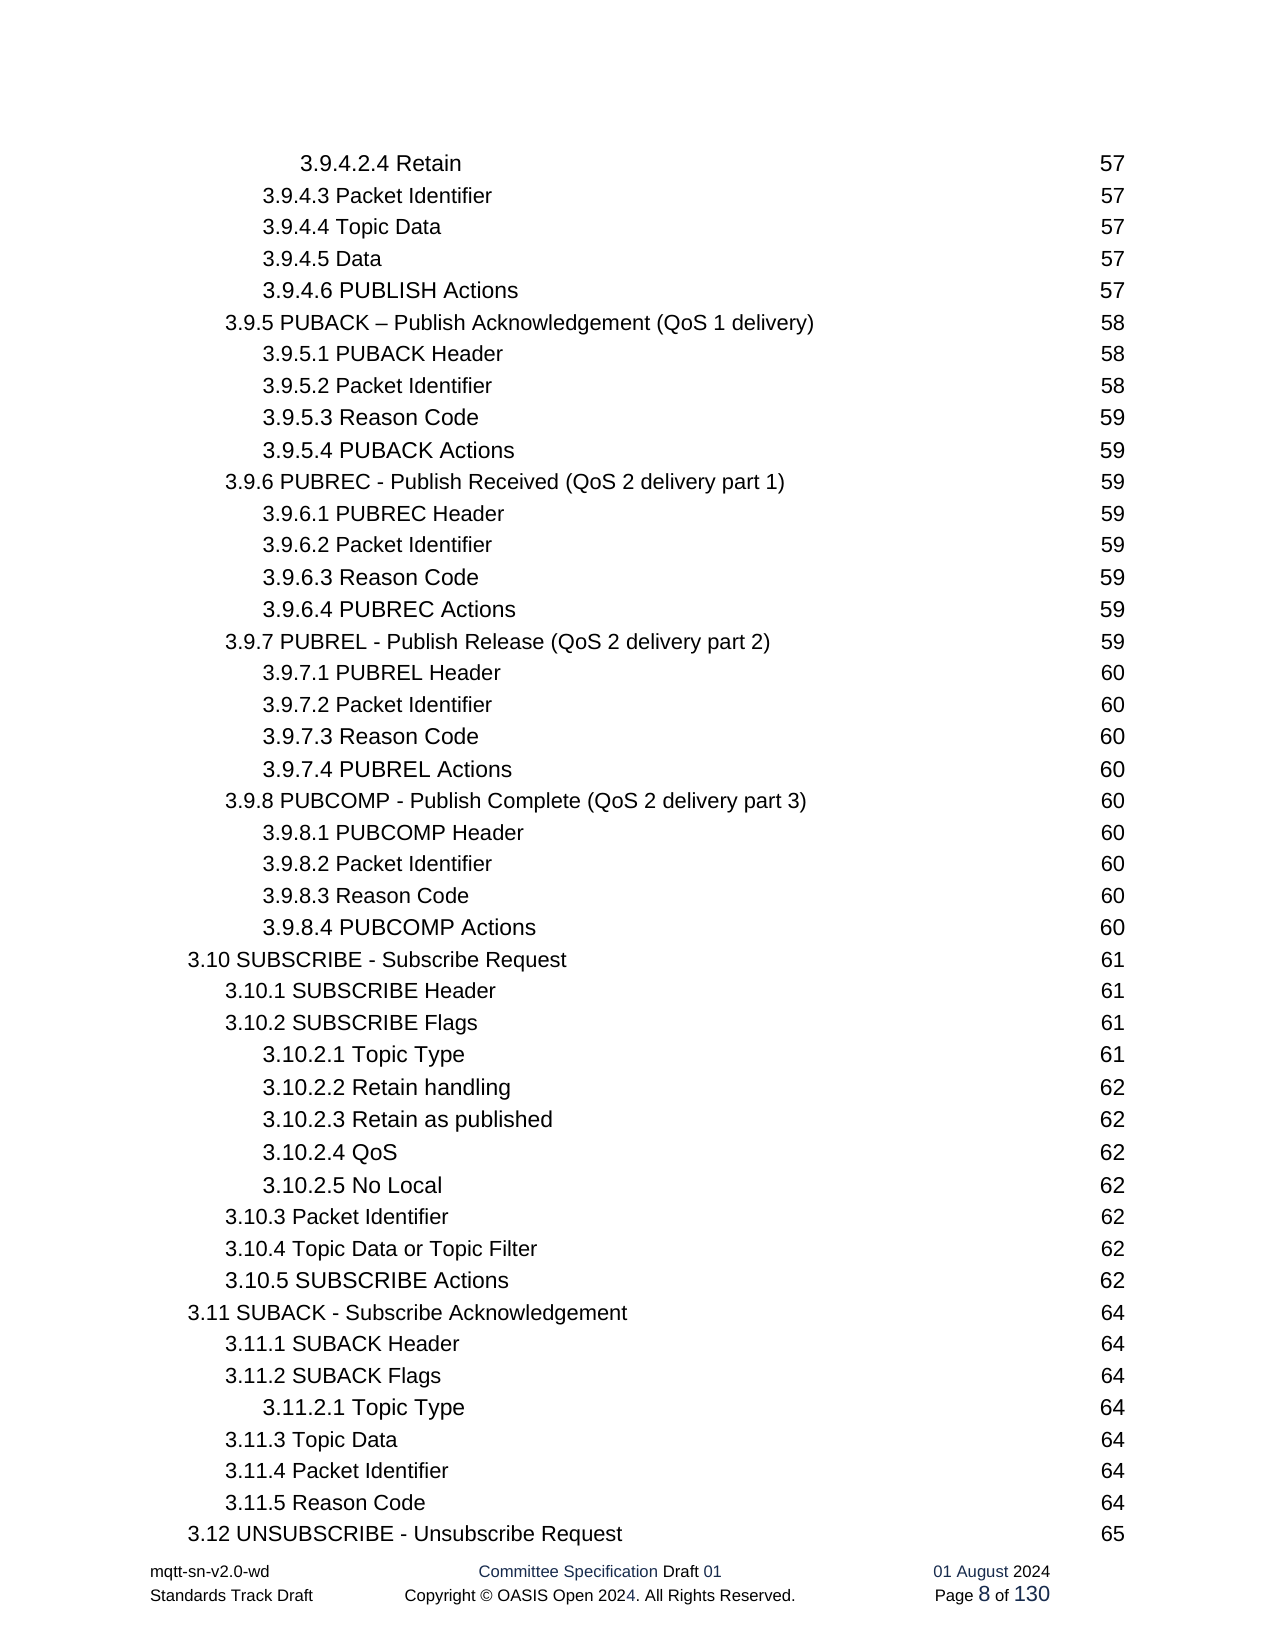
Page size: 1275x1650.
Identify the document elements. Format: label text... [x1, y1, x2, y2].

text 3.9.4.4 Topic Data 57 [262, 214, 1125, 239]
text 3.10.2.3 Retain as published 62 [262, 1106, 1125, 1133]
text 3.9.8.2 Packet Identifier 60 [262, 851, 1125, 876]
text 3.9.8.1 PUBCOMP Header 60 [262, 820, 1125, 845]
text 3.9.4.6 PUBLISH Actions 57 [262, 277, 1125, 303]
text 3.11.4 Packet Identifier 64 [225, 1458, 1125, 1483]
text 3.10.2.5 No Local 62 [262, 1172, 1125, 1198]
text 3.11.3 Topic Data 64 [225, 1427, 1125, 1452]
text 3.10.1 SUBSCRIBE Header 61 [225, 978, 1125, 1003]
text 3.9.5 PUBACK – Publish Acknowledgement (QoS 1 delivery) 58 [225, 309, 1125, 335]
text 3.9.6.3 Reason Code 59 [262, 563, 1125, 590]
text 3.9.5.4 PUBACK Actions 59 [262, 437, 1125, 463]
text 3.9.4.3 Packet Identifier 57 [262, 183, 1125, 208]
text 3.9.6.4 PUBREC Actions 59 [262, 596, 1125, 622]
text 3.9.7 PUBREL - Publish Release (QoS 2 delivery part 2) 59 [225, 629, 1125, 654]
text 3.9.8 PUBCOMP - Publish Complete (QoS 2 delivery part 3) 60 [225, 788, 1125, 813]
text 3.9.6.1 PUBREC Header 59 [262, 501, 1125, 526]
text 3.9.4.2.4 Retain 57 [300, 150, 1125, 176]
text 3.11.5 Reason Code 64 [225, 1489, 1125, 1515]
text 3.9.5.2 Packet Identifier 58 [262, 372, 1125, 398]
text 3.10.2.2 Retain handling 62 [262, 1074, 1125, 1100]
text 3.9.6 PUBREC - Publish Received (QoS 2 delivery part 1) 59 [225, 469, 1125, 494]
text 3.10.4 Topic Data or Topic Filter 62 [225, 1236, 1125, 1261]
text 3.9.7.3 Reason Code 60 [262, 723, 1125, 749]
text 3.9.7.1 PUBREL Header 60 [262, 660, 1125, 685]
text 3.9.8.4 PUBCOMP Actions 60 [262, 914, 1125, 941]
text 3.9.7.4 PUBREL Actions 60 [262, 756, 1125, 782]
text 3.9.8.3 Reason Code 60 [262, 883, 1125, 908]
text 3.11 SUBACK - Subscribe Acknowledgement 64 [187, 1300, 1125, 1325]
text 3.10.2.1 Topic Type 61 [262, 1041, 1125, 1067]
text 3.9.5.3 Reason Code 59 [262, 404, 1125, 430]
text 3.11.2 SUBACK Flags 64 [225, 1363, 1125, 1388]
text 3.10.3 Packet Identifier 62 [225, 1204, 1125, 1229]
text 3.10.2.4 QoS 62 [262, 1139, 1125, 1165]
text 3.11.1 SUBACK Header 64 [225, 1331, 1125, 1356]
text 3.9.5.1 PUBACK Header 58 [262, 341, 1125, 366]
text 3.9.7.2 Packet Identifier 60 [262, 692, 1125, 717]
text 3.9.6.2 Packet Identifier 59 [262, 532, 1125, 557]
text 3.9.4.5 Data 57 [262, 246, 1125, 271]
text 3.11.2.1 Topic Type 64 [262, 1394, 1125, 1420]
text 3.10 SUBSCRIBE - Subscribe Request 61 [187, 947, 1125, 972]
text 3.10.5 SUBSCRIBE Actions 62 [225, 1267, 1125, 1293]
text 3.10.2 SUBSCRIBE Flags 61 [225, 1010, 1125, 1035]
text 3.12 UNSUBSCRIBE - Unsubscribe Request 65 [187, 1521, 1125, 1546]
